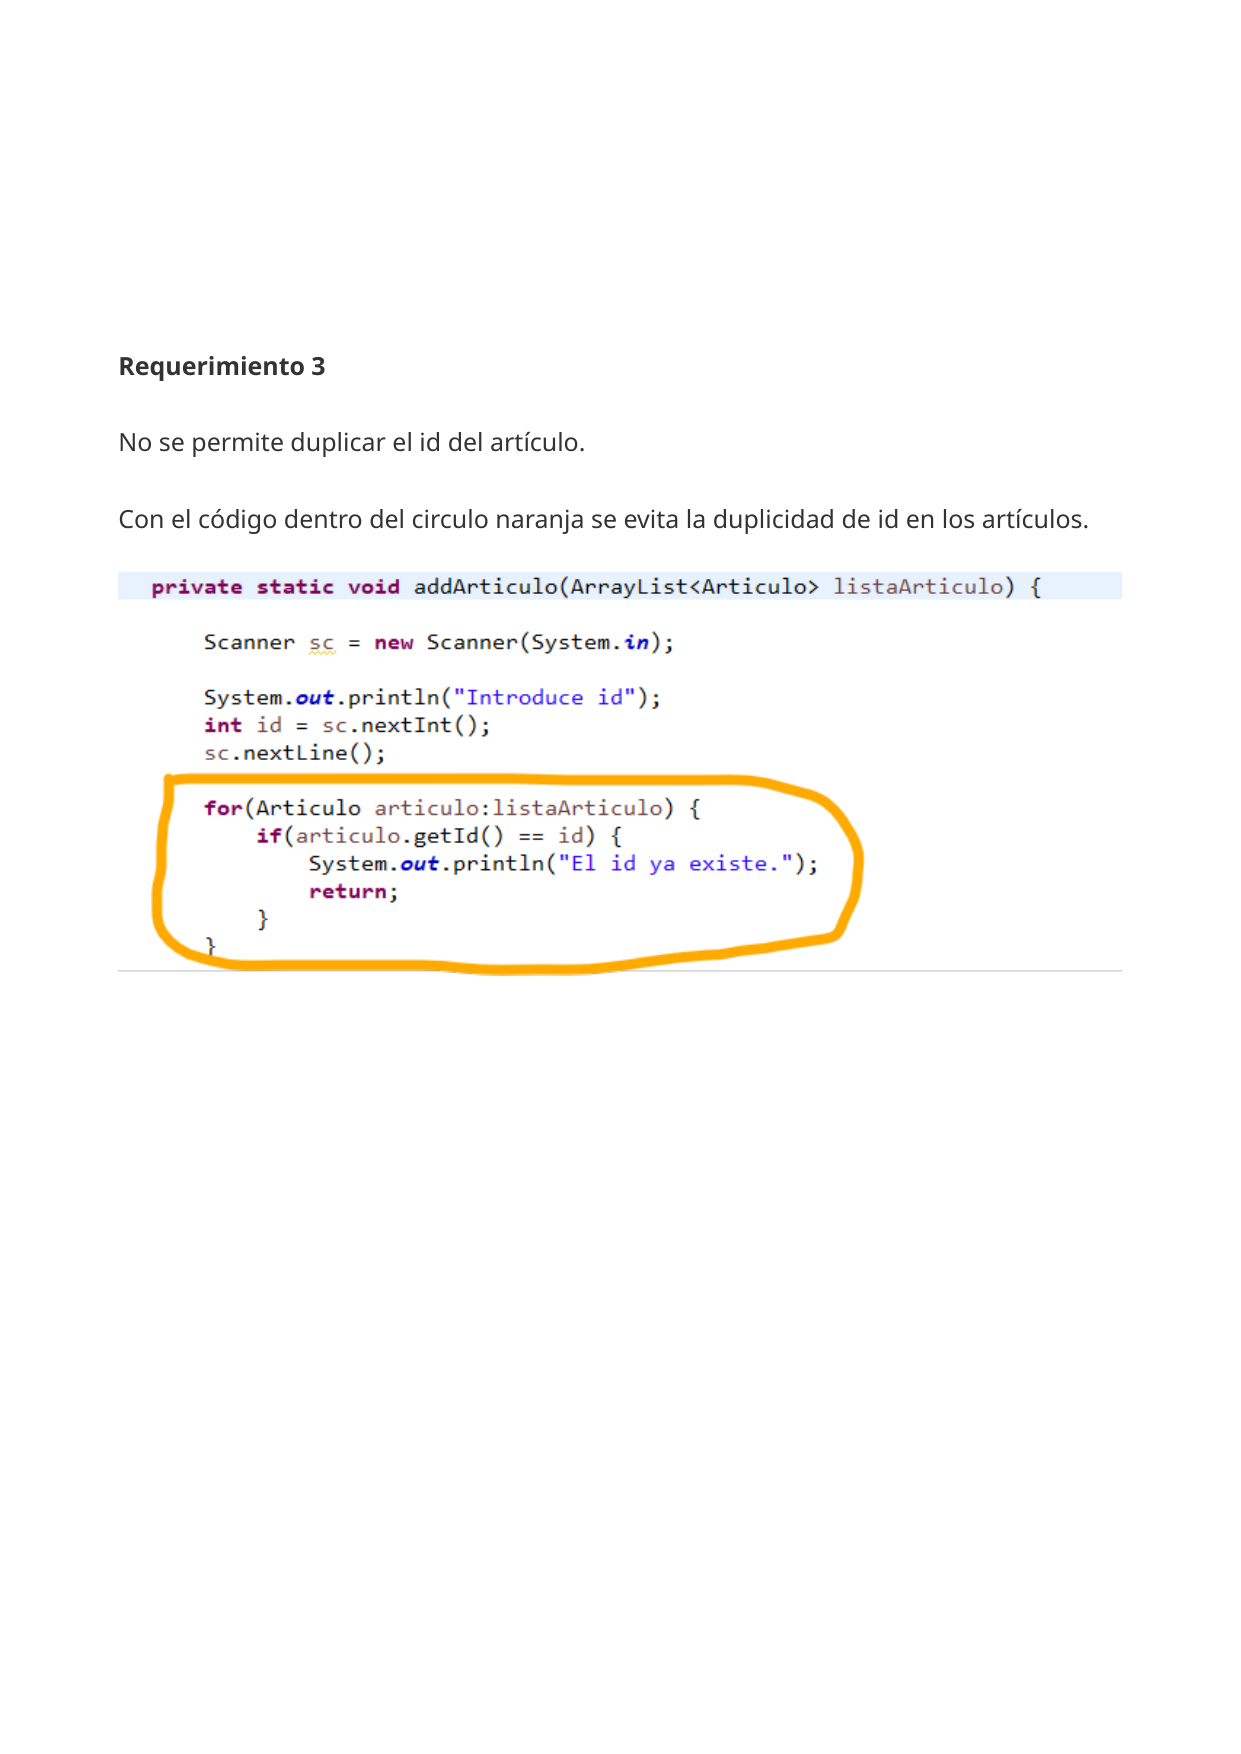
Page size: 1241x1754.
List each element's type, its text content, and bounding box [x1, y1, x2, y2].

picture [118, 559, 1123, 977]
text Requerimiento 3 [118, 348, 1122, 382]
text No se permite duplicar el id del artículo. [118, 425, 1122, 459]
text Con el código dentro del circulo naranja se evita la duplicidad de id en los artículos. [118, 501, 1122, 536]
